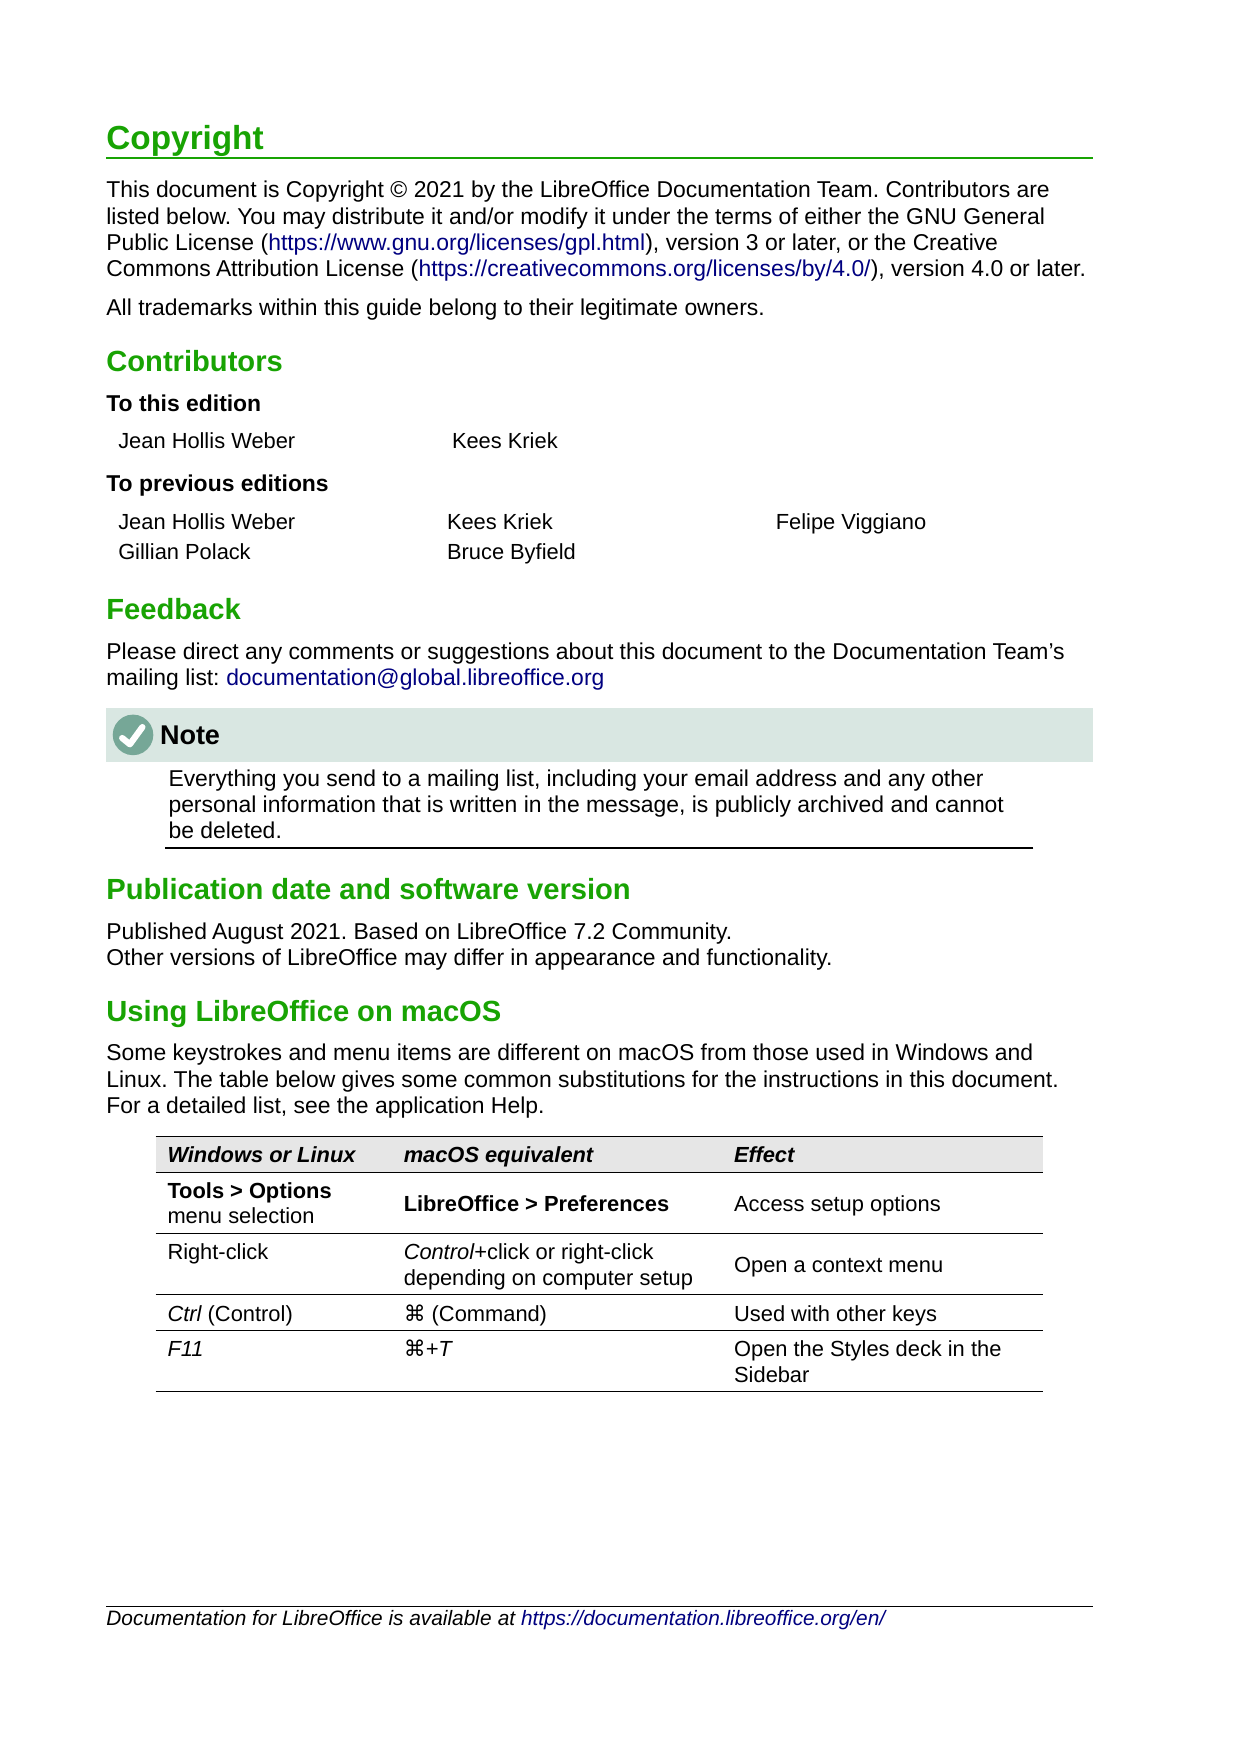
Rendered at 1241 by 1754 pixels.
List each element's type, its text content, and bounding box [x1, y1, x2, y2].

table_cell Bruce Byfield [435, 539, 764, 569]
table_cell Open the Styles deck in the Sidebar [722, 1331, 1043, 1391]
text All trademarks within this guide belong to their legitimate owners. [106, 294, 1093, 321]
table_header Felipe Viggiano [764, 509, 1093, 539]
text Please direct any comments or suggestions about this document to the Documentation Team’s mailing list: documentation@global.libreoffice.org [106, 638, 1093, 690]
table_header macOS equivalent [392, 1137, 722, 1172]
table_cell ⌘+T [392, 1331, 722, 1391]
table_cell F11 [156, 1331, 392, 1391]
subtitle Using LibreOffice on macOS [106, 994, 1093, 1028]
subtitle Publication date and software version [106, 872, 1093, 906]
table_header [766, 429, 1093, 458]
table_header Jean Hollis Weber [106, 509, 435, 539]
table_cell Access setup options [722, 1173, 1043, 1233]
table_header Jean Hollis Weber [106, 429, 440, 458]
table_header Kees Kriek [440, 429, 766, 458]
table_cell Control+click or right-click depending on computer setup [392, 1234, 722, 1294]
text To previous editions [106, 470, 1093, 496]
subtitle Note [106, 708, 1093, 762]
table_cell [764, 539, 1093, 569]
table_cell Gillian Polack [106, 539, 435, 569]
table_cell ⌘ (Command) [392, 1295, 722, 1330]
table_header Effect [722, 1137, 1043, 1172]
table_cell LibreOffice > Preferences [392, 1173, 722, 1233]
table_cell Ctrl (Control) [156, 1295, 392, 1330]
subtitle Copyright [106, 118, 1093, 157]
table_header Kees Kriek [435, 509, 764, 539]
table_header Windows or Linux [156, 1137, 392, 1172]
subtitle Feedback [106, 592, 1093, 626]
table_cell Open a context menu [722, 1234, 1043, 1294]
table_cell Right-click [156, 1234, 392, 1294]
text Some keystrokes and menu items are different on macOS from those used in Windows and Linux. The table below gives some common substitutions for the instructions in this document. For a detailed list, see the application Help. [106, 1039, 1093, 1118]
text This document is Copyright © 2021 by the LibreOffice Documentation Team. Contributors are listed below. You may distribute it and/or modify it under the terms of either the GNU General Public License (https://www.gnu.org/licenses/gpl.html), version 3 or later, or the Creative Commons Attribution License (https://creativecommons.org/licenses/by/4.0/), version 4.0 or later. [106, 176, 1093, 282]
table_cell Used with other keys [722, 1295, 1043, 1330]
table_cell Tools > Options menu selection [156, 1173, 392, 1233]
text To this edition [106, 389, 1093, 416]
text Everything you send to a mailing list, including your email address and any other personal information that is written in the message, is publicly archived and cannot be deleted. [165, 762, 1033, 847]
subtitle Contributors [106, 344, 1093, 378]
text Published August 2021. Based on LibreOffice 7.2 Community. Other versions of LibreOffice may differ in appearance and functionality. [106, 918, 1093, 970]
